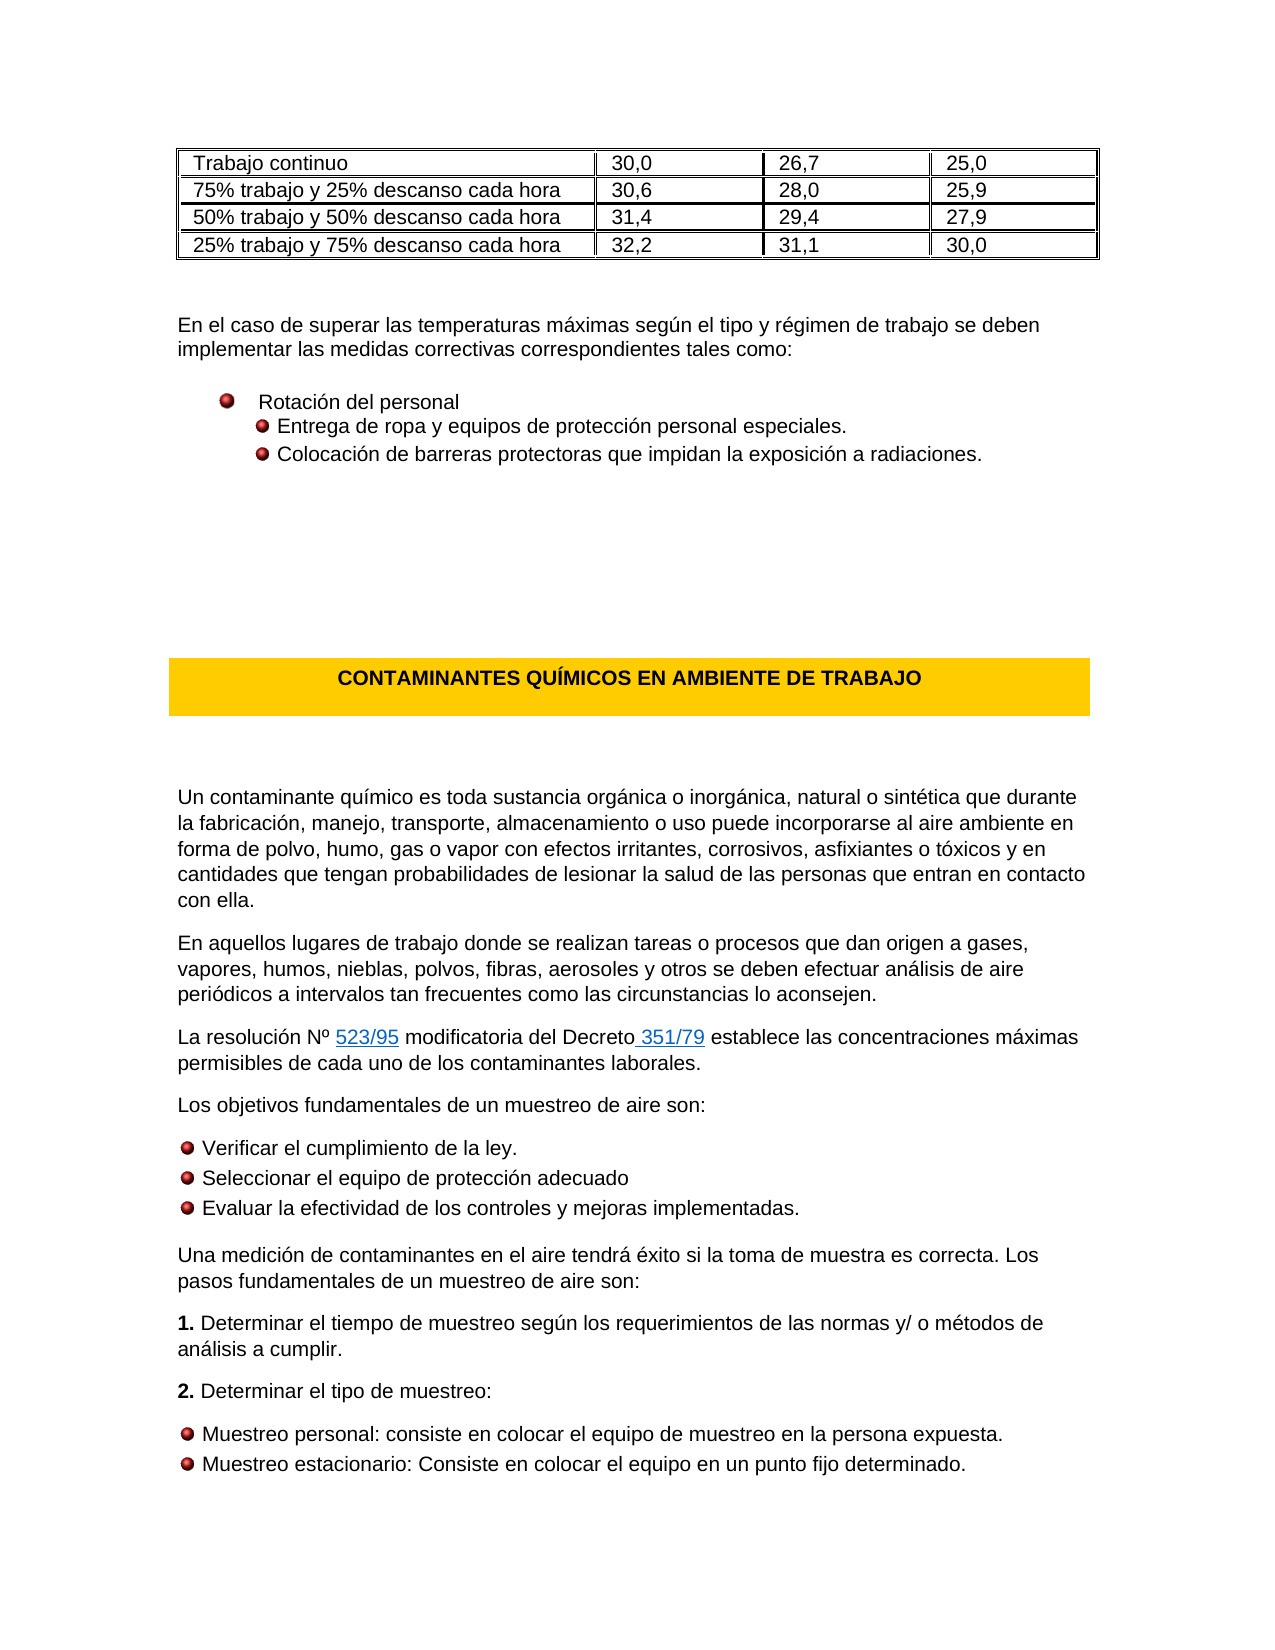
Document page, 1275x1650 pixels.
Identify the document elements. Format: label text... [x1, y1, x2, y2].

table_cell 25,0 [931, 151, 1096, 175]
text Verificar el cumplimiento de la ley. Seleccionar el equipo de protección adecuado Evaluar la efectividad de los controles y mejoras implementadas. [177, 1136, 1098, 1224]
table_cell Trabajo continuo [179, 151, 596, 175]
picture [252, 447, 271, 462]
text La resolución Nº 523/95 modificatoria del Decreto 351/79 establece las concentraciones máximas permisibles de cada uno de los contaminantes laborales. [177, 1025, 1098, 1074]
text Una medición de contaminantes en el aire tendrá éxito si la toma de muestra es correcta. Los pasos fundamentales de un muestreo de aire son: [177, 1243, 1098, 1292]
text Un contaminante químico es toda sustancia orgánica o inorgánica, natural o sintética que durante la fabricación, manejo, transporte, almacenamiento o uso puede incorporarse al aire ambiente en forma de polvo, humo, gas o vapor con efectos irritantes, corrosivos, asfixiantes o tóxicos y en cantidades que tengan probabilidades de lesionar la salud de las personas que entran en contacto con ella. [177, 785, 1098, 912]
list Rotación del personal Entrega de ropa y equipos de protección personal especiales. Colocación de barreras protectoras que impidan la exposición a radiaciones. [215, 390, 1098, 470]
table_cell 50% trabajo y 50% descanso cada hora [179, 202, 594, 229]
table_cell 29,4 [765, 205, 929, 229]
text 2. Determinar el tipo de muestreo: [177, 1379, 1098, 1403]
table_cell 27,9 [932, 202, 1096, 229]
text En aquellos lugares de trabajo donde se realizan tareas o procesos que dan origen a gases, vapores, humos, nieblas, polvos, fibras, aerosoles y otros se deben efectuar análisis de aire periódicos a intervalos tan frecuentes como las circunstancias lo aconsejen. [177, 931, 1098, 1006]
table_cell 31,1 [763, 233, 931, 256]
table_cell 30,0 [931, 229, 1097, 256]
table_cell 26,7 [763, 151, 931, 175]
picture [177, 1141, 196, 1156]
table_cell 25,9 [931, 175, 1098, 202]
picture [177, 1201, 196, 1216]
table_cell 32,2 [596, 233, 763, 256]
picture [252, 419, 271, 434]
text Muestreo personal: consiste en colocar el equipo de muestreo en la persona expuesta. Muestreo estacionario: Consiste en colocar el equipo en un punto fijo determinado. [177, 1422, 1098, 1480]
table_cell 30,0 [596, 149, 763, 175]
table_cell 25% trabajo y 75% descanso cada hora [179, 229, 596, 256]
text En el caso de superar las temperaturas máximas según el tipo y régimen de trabajo se deben implementar las medidas correctivas correspondientes tales como: [177, 313, 1098, 361]
picture [177, 1427, 196, 1442]
picture [177, 1457, 196, 1472]
table_cell 75% trabajo y 25% descanso cada hora [177, 175, 596, 202]
table_header CONTAMINANTES QUÍMICOS EN AMBIENTE DE TRABAJO [169, 658, 1090, 716]
text 1. Determinar el tiempo de muestreo según los requerimientos de las normas y/ o métodos de análisis a cumplir. [177, 1311, 1098, 1361]
table_cell 30,6 [597, 178, 762, 202]
text Los objetivos fundamentales de un muestreo de aire son: [177, 1093, 1098, 1117]
table_cell 28,0 [765, 178, 929, 202]
picture [177, 1171, 196, 1186]
table_cell 31,4 [597, 205, 762, 229]
picture [215, 393, 238, 410]
